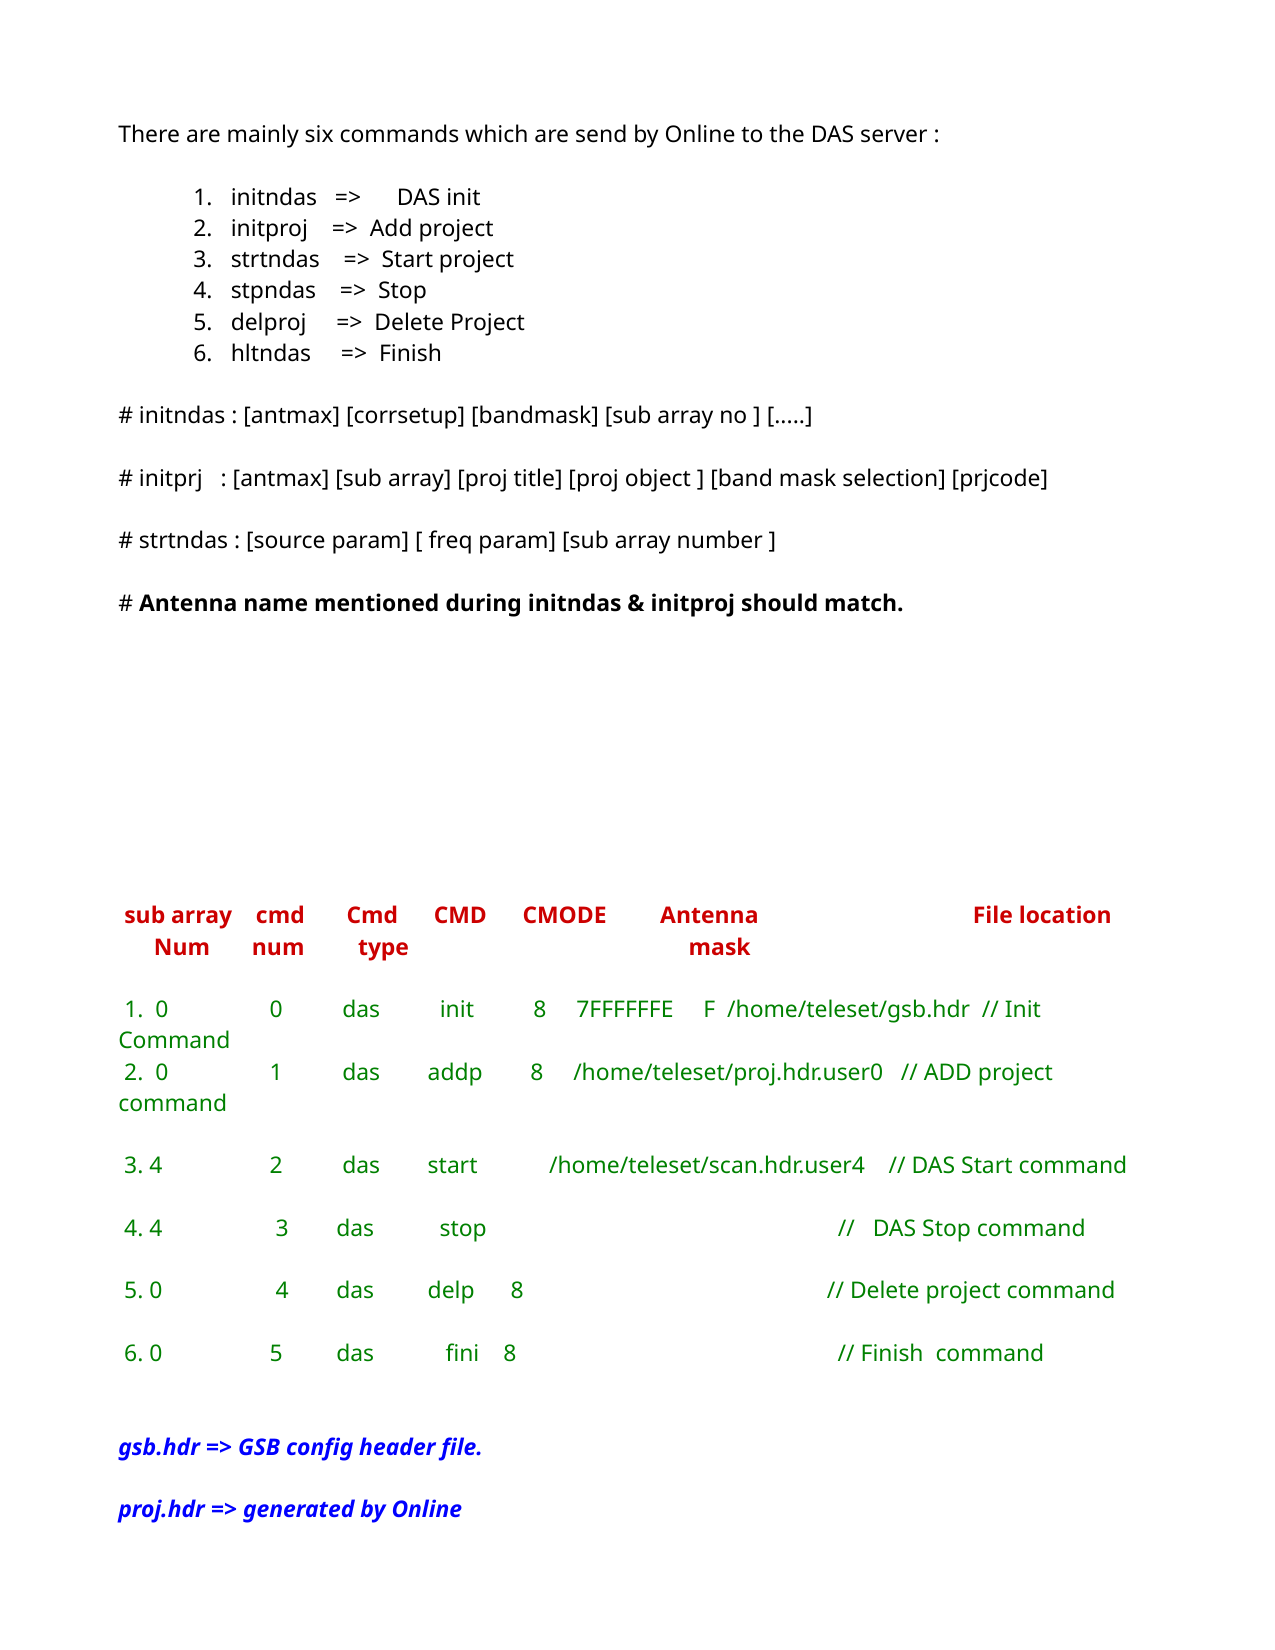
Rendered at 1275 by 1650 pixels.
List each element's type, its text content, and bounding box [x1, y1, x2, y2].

text Num num type mask [118, 931, 1157, 962]
text proj.hdr => generated by Online [118, 1493, 1157, 1524]
text 5. 0 4 das delp 8 // Delete project command [118, 1274, 1157, 1306]
text 2. 0 1 das addp 8 /home/teleset/proj.hdr.user0 // ADD project command [118, 1056, 1157, 1118]
text # strtndas : [source param] [ freq param] [sub array number ] [118, 524, 1157, 556]
text # initndas : [antmax] [corrsetup] [bandmask] [sub array no ] [.....] [118, 399, 1157, 431]
text # Antenna name mentioned during initndas & initproj should match. [118, 587, 1157, 618]
list initproj => Add project [193, 212, 1157, 243]
text There are mainly six commands which are send by Online to the DAS server : [118, 118, 1157, 149]
text gsb.hdr => GSB config header file. [118, 1431, 1157, 1462]
list initndas => DAS init [193, 181, 1157, 212]
text 4. 4 3 das stop // DAS Stop command [118, 1212, 1157, 1243]
list delproj => Delete Project [193, 306, 1157, 337]
text sub array cmd Cmd CMD CMODE Antenna File location [118, 899, 1157, 931]
text 6. 0 5 das fini 8 // Finish command [118, 1337, 1157, 1368]
text 3. 4 2 das start /home/teleset/scan.hdr.user4 // DAS Start command [118, 1149, 1157, 1181]
list strtndas => Start project [193, 243, 1157, 274]
text 1. 0 0 das init 8 7FFFFFFE F /home/teleset/gsb.hdr // Init Command [118, 993, 1157, 1056]
list stpndas => Stop [193, 274, 1157, 306]
text # initprj : [antmax] [sub array] [proj title] [proj object ] [band mask selection] [prjcode] [118, 462, 1157, 493]
list hltndas => Finish [193, 337, 1157, 368]
